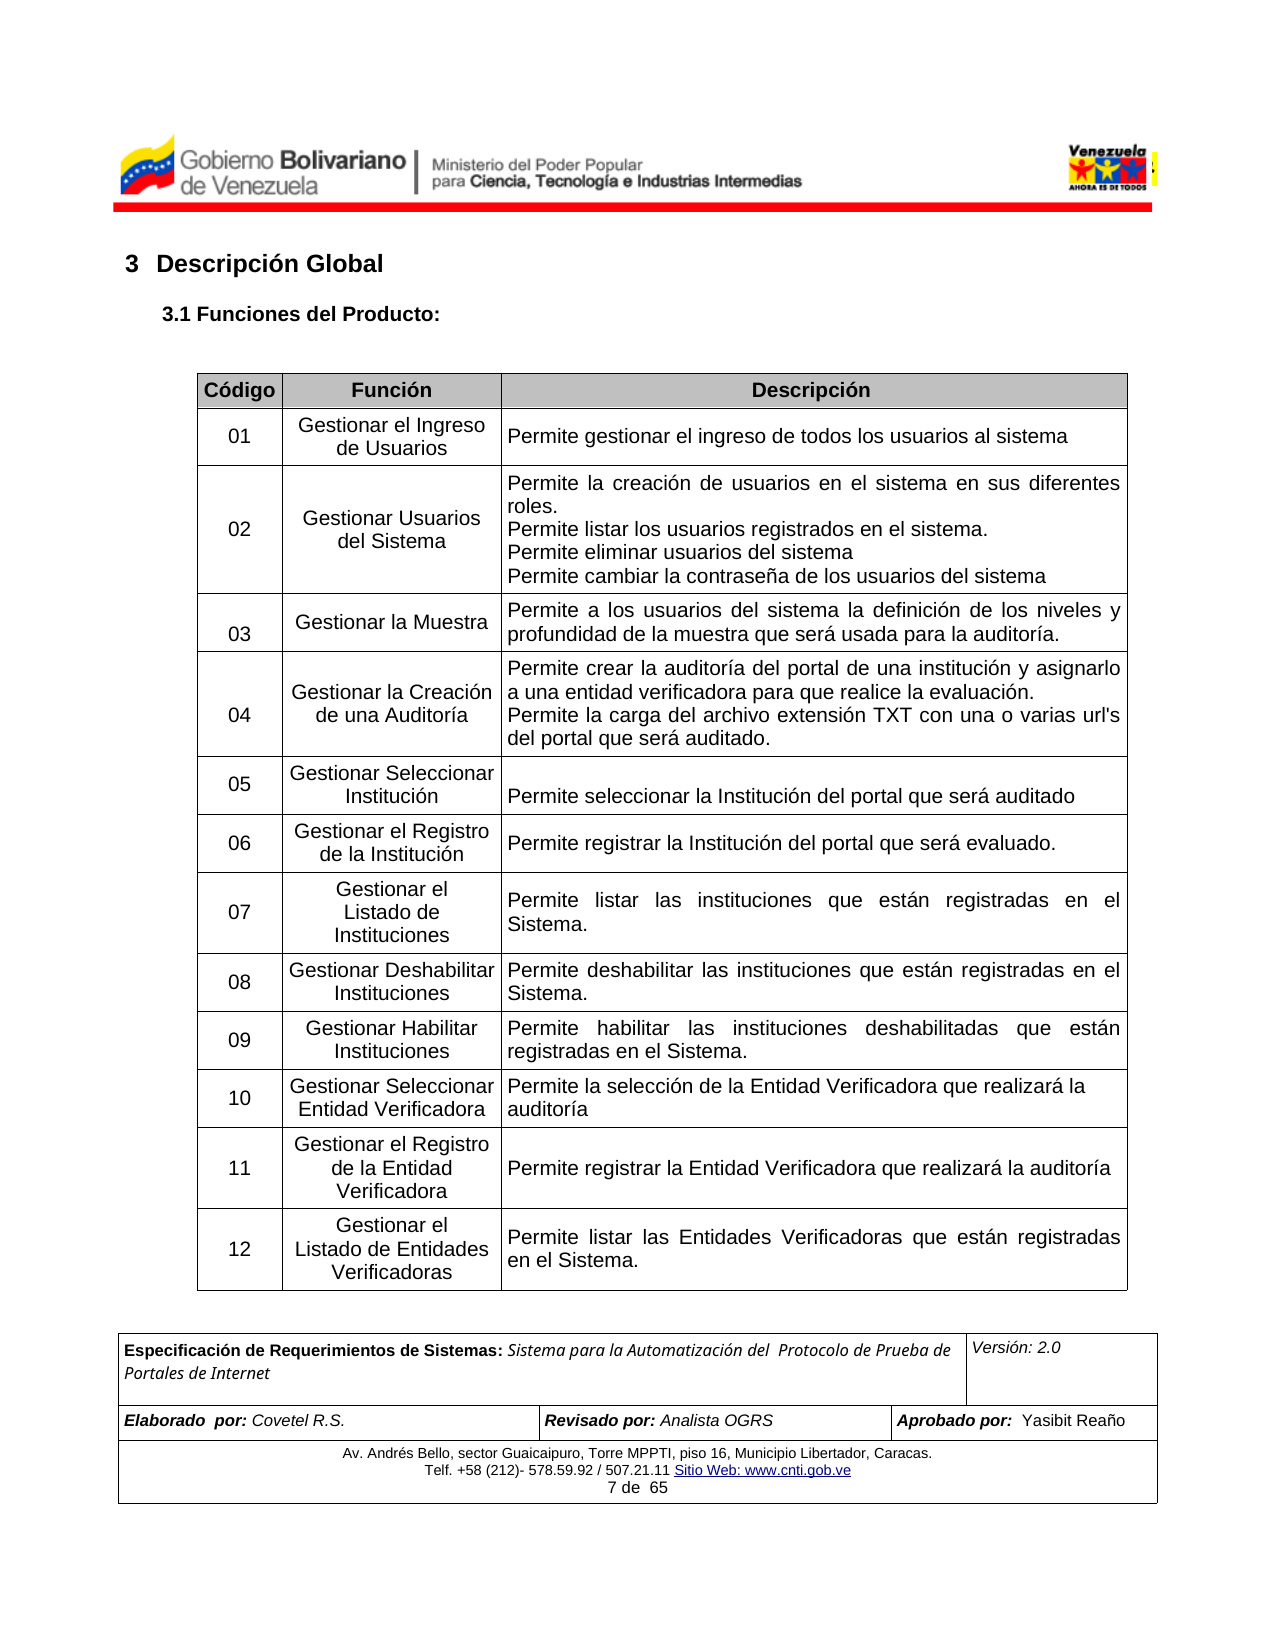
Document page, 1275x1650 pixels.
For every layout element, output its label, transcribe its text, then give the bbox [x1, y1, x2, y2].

table_cell Permite registrar la Entidad Verificadora que realizará la auditoría [502, 1128, 1127, 1208]
table_cell Permite registrar la Institución del portal que será evaluado. [502, 815, 1127, 872]
table_cell 02 [198, 466, 282, 593]
table_cell 10 [198, 1070, 282, 1127]
table_header Código [198, 374, 282, 407]
subtitle Funciones del Producto: [156, 302, 1157, 326]
table_cell Gestionar el Registro de la Institución [283, 815, 501, 872]
table_cell Gestionar Usuarios del Sistema [283, 466, 501, 593]
table_cell 06 [198, 815, 282, 872]
table_cell Gestionar el Registro de la Entidad Verificadora [283, 1128, 501, 1208]
table_cell 12 [198, 1209, 282, 1289]
table_cell Permite gestionar el ingreso de todos los usuarios al sistema [502, 409, 1127, 465]
subtitle Descripción Global [118, 250, 1157, 278]
table_cell 11 [198, 1128, 282, 1208]
table_header Función [283, 374, 501, 407]
table_cell Permite a los usuarios del sistema la definición de los niveles y profundidad de la muestra que será usada para la auditoría. [502, 594, 1127, 651]
table_header Descripción [502, 374, 1127, 407]
table_cell Permite listar las Entidades Verificadoras que están registradas en el Sistema. [502, 1209, 1127, 1289]
table_cell Gestionar el Listado de Instituciones [283, 873, 501, 953]
table_cell Permite deshabilitar las instituciones que están registradas en el Sistema. [502, 954, 1127, 1011]
table_cell Gestionar Habilitar Instituciones [283, 1012, 501, 1069]
table_cell Permite seleccionar la Institución del portal que será auditado [502, 757, 1127, 814]
table_cell Gestionar Seleccionar Institución [283, 757, 501, 814]
table_cell Gestionar la Creación de una Auditoría [283, 652, 501, 756]
table_cell Gestionar Deshabilitar Instituciones [283, 954, 501, 1011]
table_cell 05 [198, 757, 282, 814]
table_cell 04 [198, 652, 282, 756]
table_cell 03 [198, 594, 282, 651]
table_cell Permite crear la auditoría del portal de una institución y asignarlo a una entidad verificadora para que realice la evaluación. Permite la carga del archivo extensión TXT con una o varias url's del portal que será auditado. [502, 652, 1127, 756]
table_cell Gestionar el Listado de Entidades Verificadoras [283, 1209, 501, 1289]
table_cell Gestionar la Muestra [283, 594, 501, 651]
table_cell Gestionar el Ingreso de Usuarios [283, 409, 501, 465]
table_cell Permite listar las instituciones que están registradas en el Sistema. [502, 873, 1127, 953]
picture [113, 126, 1153, 212]
table_cell 08 [198, 954, 282, 1011]
table_cell 01 [198, 409, 282, 465]
table_cell Permite la creación de usuarios en el sistema en sus diferentes roles. Permite listar los usuarios registrados en el sistema. Permite eliminar usuarios del sistema Permite cambiar la contraseña de los usuarios del sistema [502, 466, 1127, 593]
table_cell Gestionar Seleccionar Entidad Verificadora [283, 1070, 501, 1127]
table_cell 09 [198, 1012, 282, 1069]
table_cell Permite la selección de la Entidad Verificadora que realizará la auditoría [502, 1070, 1127, 1127]
table_cell 07 [198, 873, 282, 953]
table_cell Permite habilitar las instituciones deshabilitadas que están registradas en el Sistema. [502, 1012, 1127, 1069]
